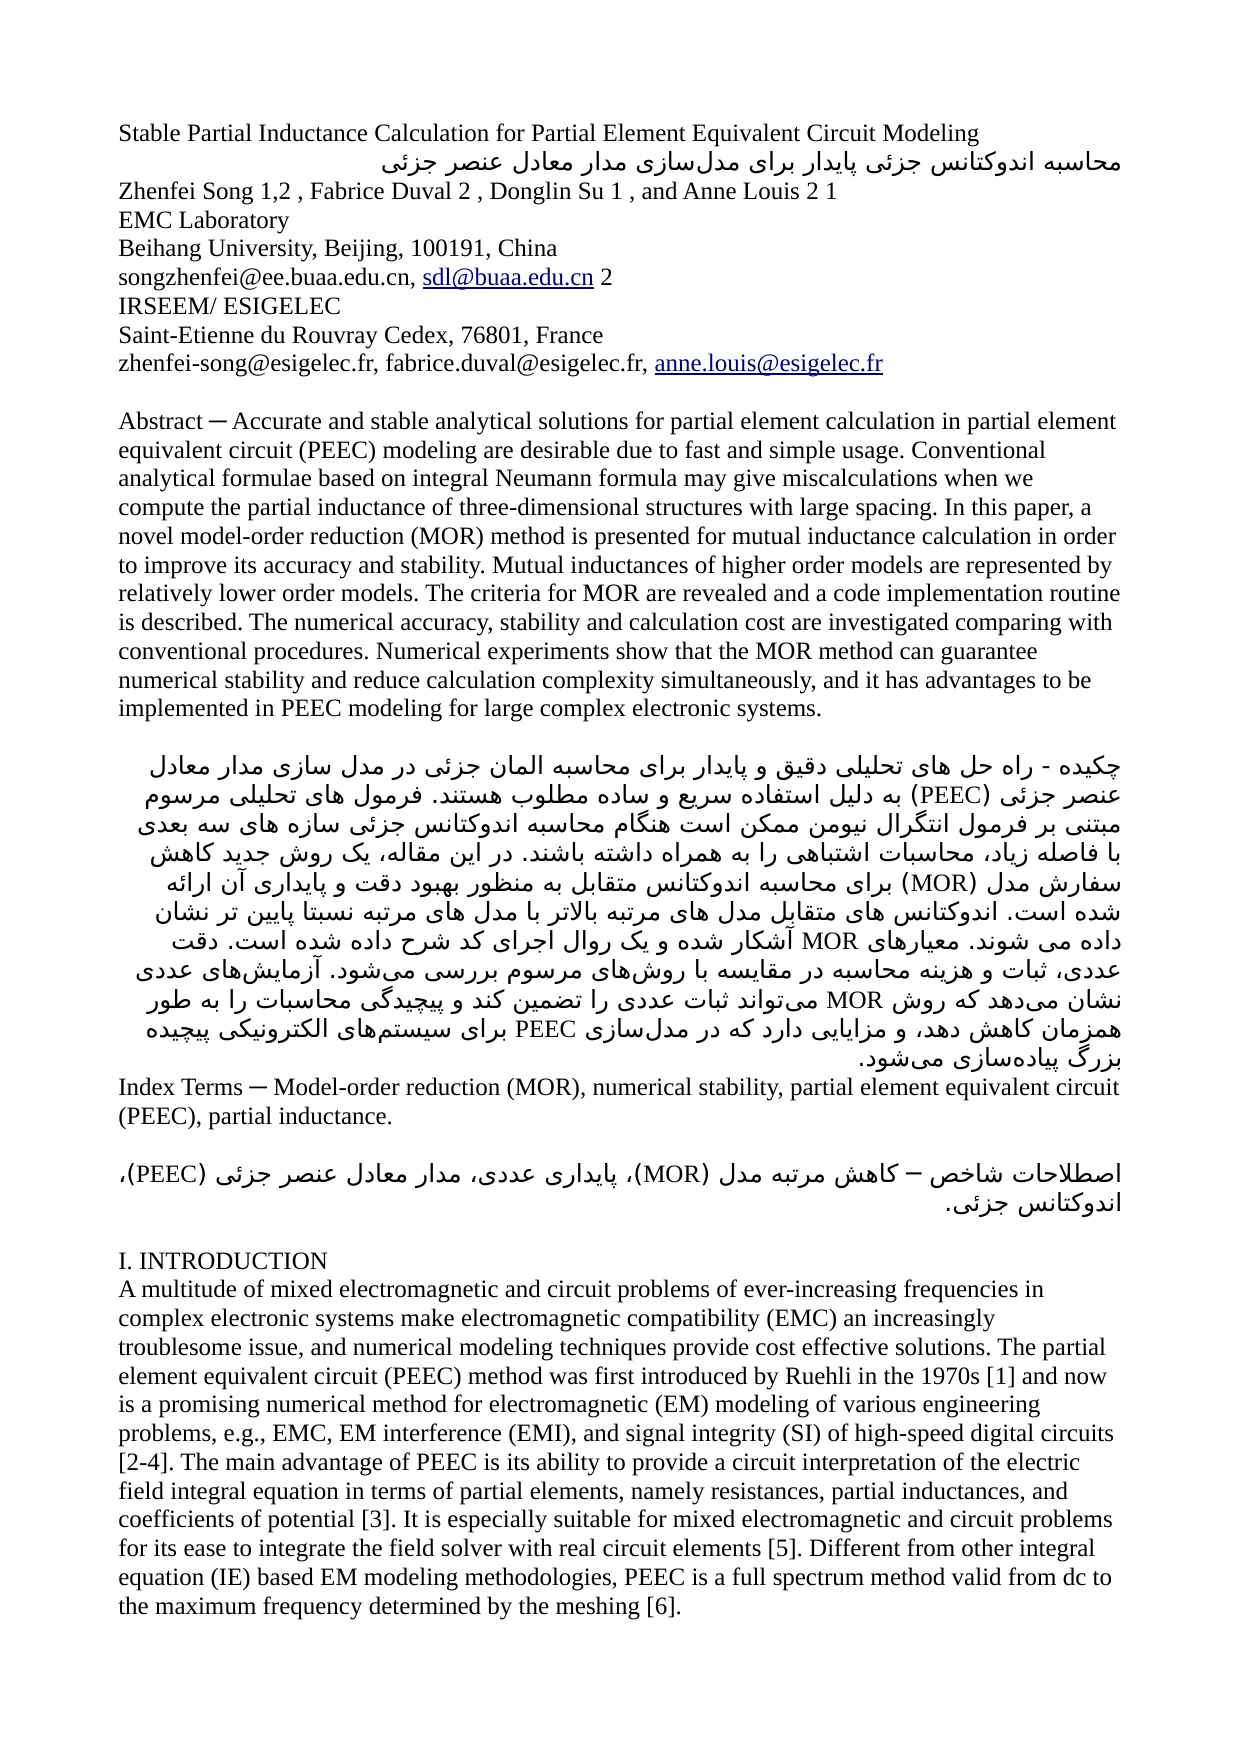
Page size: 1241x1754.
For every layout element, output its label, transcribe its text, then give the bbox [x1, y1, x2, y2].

text Abstract ─ Accurate and stable analytical solutions for partial element calculation in partial element equivalent circuit (PEEC) modeling are desirable due to fast and simple usage. Conventional analytical formulae based on integral Neumann formula may give miscalculations when we compute the partial inductance of three-dimensional structures with large spacing. In this paper, a novel model-order reduction (MOR) method is presented for mutual inductance calculation in order to improve its accuracy and stability. Mutual inductances of higher order models are represented by relatively lower order models. The criteria for MOR are revealed and a code implementation routine is described. The numerical accuracy, stability and calculation cost are investigated comparing with conventional procedures. Numerical experiments show that the MOR method can guarantee numerical stability and reduce calculation complexity simultaneously, and it has advantages to be implemented in PEEC modeling for large complex electronic systems. [118, 406, 1122, 722]
text I. INTRODUCTION [118, 1246, 1122, 1274]
text Beihang University, Beijing, 100191, China [118, 233, 1122, 262]
text Zhenfei Song 1,2 , Fabrice Duval 2 , Donglin Su 1 , and Anne Louis 2 1 [118, 176, 1122, 205]
text A multitude of mixed electromagnetic and circuit problems of ever-increasing frequencies in complex electronic systems make electromagnetic compatibility (EMC) an increasingly troublesome issue, and numerical modeling techniques provide cost effective solutions. The partial element equivalent circuit (PEEC) method was first introduced by Ruehli in the 1970s [1] and now is a promising numerical method for electromagnetic (EM) modeling of various engineering problems, e.g., EMC, EM interference (EMI), and signal integrity (SI) of high-speed digital circuits [2-4]. The main advantage of PEEC is its ability to provide a circuit interpretation of the electric field integral equation in terms of partial elements, namely resistances, partial inductances, and coefficients of potential [3]. It is especially suitable for mixed electromagnetic and circuit problems for its ease to integrate the field solver with real circuit elements [5]. Different from other integral equation (IE) based EM modeling methodologies, PEEC is a full spectrum method valid from dc to the maximum frequency determined by the meshing [6]. [118, 1274, 1122, 1619]
text IRSEEM/ ESIGELEC [118, 291, 1122, 320]
text Saint-Etienne du Rouvray Cedex, 76801, France [118, 320, 1122, 348]
text zhenfei-song@esigelec.fr, fabrice.duval@esigelec.fr, anne.louis@esigelec.fr [118, 348, 1122, 377]
text Stable Partial Inductance Calculation for Partial Element Equivalent Circuit Modeling [118, 118, 1122, 147]
text Index Terms ─ Model-order reduction (MOR), numerical stability, partial element equivalent circuit (PEEC), partial inductance. [118, 1072, 1122, 1130]
text songzhenfei@ee.buaa.edu.cn, sdl@buaa.edu.cn 2 [118, 262, 1122, 291]
text اصطلاحات شاخص ─ کاهش مرتبه مدل (MOR)، پایداری عددی، مدار معادل عنصر جزئی (PEEC)، اندوکتانس جزئی. [118, 1159, 1122, 1217]
text چکیده - راه حل های تحلیلی دقیق و پایدار برای محاسبه المان جزئی در مدل سازی مدار معادل عنصر جزئی (PEEC) به دلیل استفاده سریع و ساده مطلوب هستند. فرمول های تحلیلی مرسوم مبتنی بر فرمول انتگرال نیومن ممکن است هنگام محاسبه اندوکتانس جزئی سازه های سه بعدی با فاصله زیاد، محاسبات اشتباهی را به همراه داشته باشند. در این مقاله، یک روش جدید کاهش سفارش مدل (MOR) برای محاسبه اندوکتانس متقابل به منظور بهبود دقت و پایداری آن ارائه شده است. اندوکتانس های متقابل مدل های مرتبه بالاتر با مدل های مرتبه نسبتا پایین تر نشان داده می شوند. معیارهای MOR آشکار شده و یک روال اجرای کد شرح داده شده است. دقت عددی، ثبات و هزینه محاسبه در مقایسه با روش‌های مرسوم بررسی می‌شود. آزمایش‌های عددی نشان می‌دهد که روش MOR می‌تواند ثبات عددی را تضمین کند و پیچیدگی محاسبات را به طور همزمان کاهش دهد، و مزایایی دارد که در مدل‌سازی PEEC برای سیستم‌های الکترونیکی پیچیده بزرگ پیاده‌سازی می‌شود. [118, 751, 1122, 1072]
text محاسبه اندوکتانس جزئی پایدار برای مدل‌سازی مدار معادل عنصر جزئی [118, 147, 1122, 176]
text EMC Laboratory [118, 205, 1122, 233]
